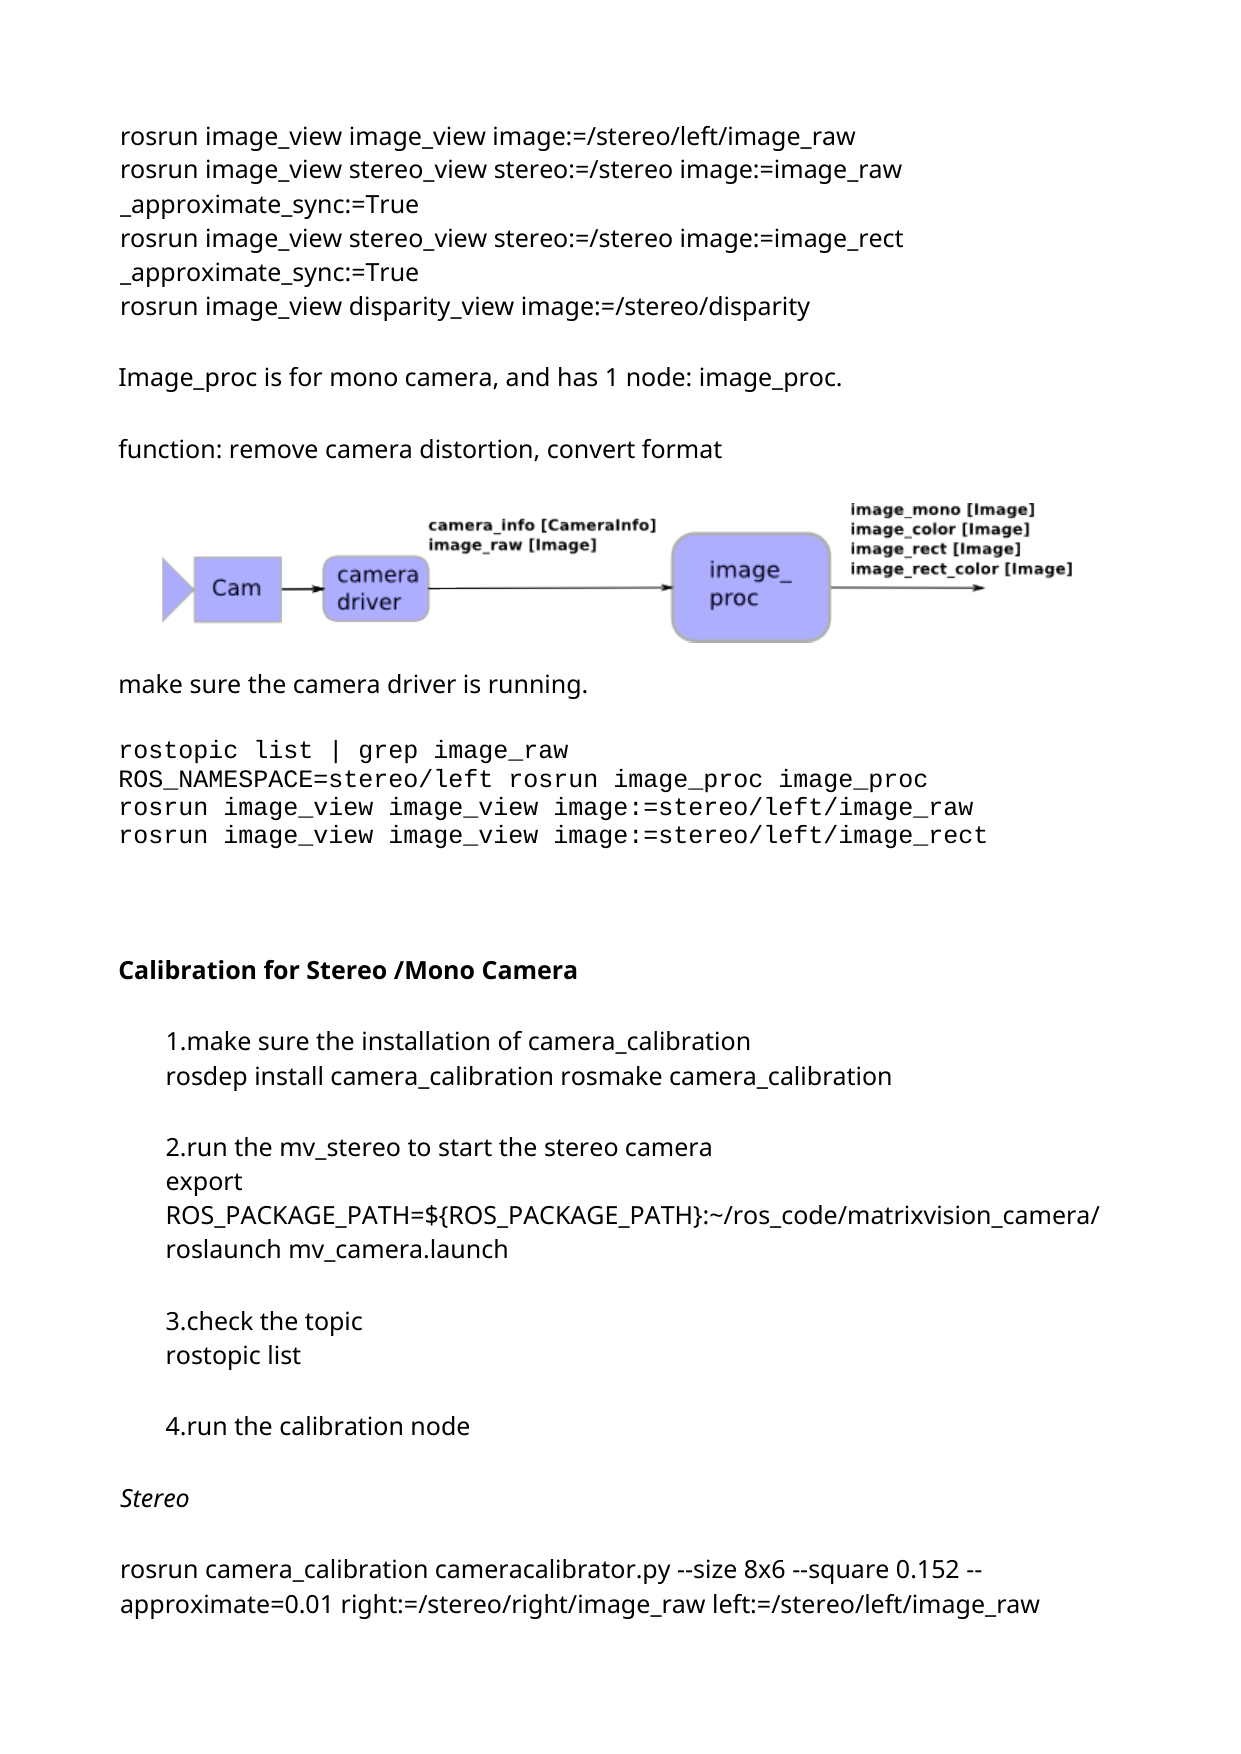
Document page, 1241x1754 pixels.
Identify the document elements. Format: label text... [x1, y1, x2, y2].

text rostopic list | grep image_raw [118, 738, 1122, 766]
text Image_proc is for mono camera, and has 1 node: image_proc. [118, 360, 1122, 394]
list run the mv_stereo to start the stereo camera export ROS_PACKAGE_PATH=${ROS_PACKAGE_PATH}:~/ros_code/matrixvision_camera/ roslaunch mv_camera.launch [118, 1130, 1122, 1266]
text Stereo [120, 1481, 1122, 1515]
text rosrun image_view image_view image:=stereo/left/image_rect [118, 823, 1122, 851]
text make sure the camera driver is running. [118, 666, 1122, 700]
text function: remove camera distortion, convert format [118, 432, 1122, 466]
list check the topic rostopic list [118, 1303, 1122, 1372]
text Calibration for Stereo /Mono Camera [118, 952, 1122, 987]
list make sure the installation of camera_calibration rosdep install camera_calibration rosmake camera_calibration [118, 1024, 1122, 1092]
text rosrun image_view image_view image:=/stereo/left/image_raw rosrun image_view stereo_view stereo:=/stereo image:=image_raw _approximate_sync:=True rosrun image_view stereo_view stereo:=/stereo image:=image_rect _approximate_sync:=True rosrun image_view disparity_view image:=/stereo/disparity [120, 118, 1122, 322]
text rosrun camera_calibration cameracalibrator.py --size 8x6 --square 0.152 --approximate=0.01 right:=/stereo/right/image_raw left:=/stereo/left/image_raw [120, 1552, 1122, 1620]
text ROS_NAMESPACE=stereo/left rosrun image_proc image_proc [118, 766, 1122, 794]
list run the calibration node [118, 1409, 1122, 1443]
text rosrun image_view image_view image:=stereo/left/image_raw [118, 794, 1122, 823]
